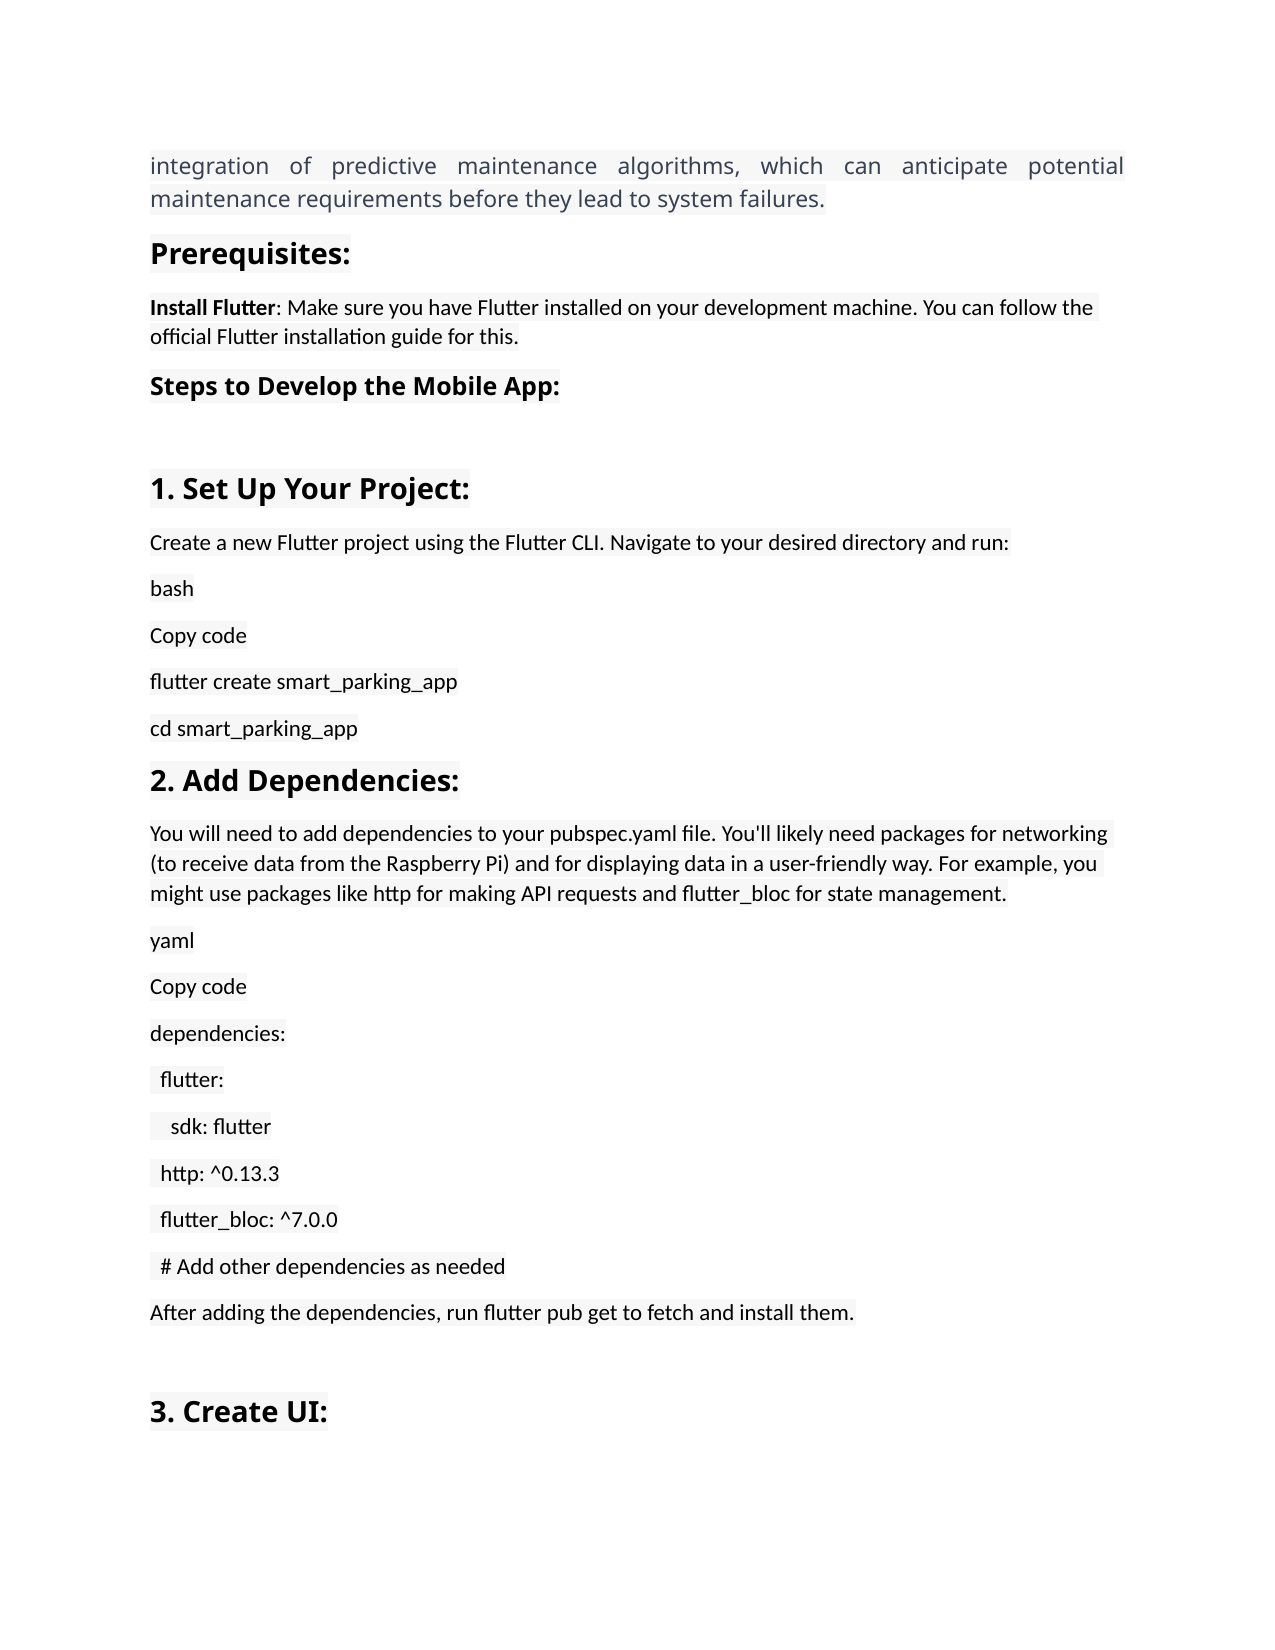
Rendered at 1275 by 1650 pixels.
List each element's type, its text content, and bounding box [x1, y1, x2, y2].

text 1. Set Up Your Project: [150, 469, 1125, 508]
text Create a new Flutter project using the Flutter CLI. Navigate to your desired directory and run: [150, 528, 1125, 556]
text 2. Add Dependencies: [150, 761, 1125, 800]
text Install Flutter: Make sure you have Flutter installed on your development machine. You can follow the official Flutter installation guide for this. [150, 293, 1125, 351]
text Steps to Develop the Mobile App: [150, 369, 1125, 403]
text http: ^0.13.3 [150, 1159, 1125, 1187]
text You will need to add dependencies to your pubspec.yaml file. You'll likely need packages for networking (to receive data from the Raspberry Pi) and for displaying data in a user-friendly way. For example, you might use packages like http for making API requests and flutter_bloc for state management. [150, 819, 1125, 907]
text After adding the dependencies, run flutter pub get to fetch and install them. [150, 1298, 1125, 1326]
text flutter create smart_parking_app [150, 667, 1125, 695]
text Copy code [150, 621, 1125, 649]
text bash [150, 574, 1125, 602]
text Prerequisites: [150, 233, 1125, 273]
text yaml [150, 926, 1125, 954]
text flutter: [150, 1066, 1125, 1094]
text integration of predictive maintenance algorithms, which can anticipate potential maintenance requirements before they lead to system failures. [150, 150, 1125, 215]
text dependencies: [150, 1019, 1125, 1047]
text flutter_bloc: ^7.0.0 [150, 1205, 1125, 1233]
text # Add other dependencies as needed [150, 1252, 1125, 1280]
text Copy code [150, 972, 1125, 1001]
text sdk: flutter [150, 1112, 1125, 1140]
text 3. Create UI: [150, 1392, 1125, 1431]
text cd smart_parking_app [150, 714, 1125, 742]
